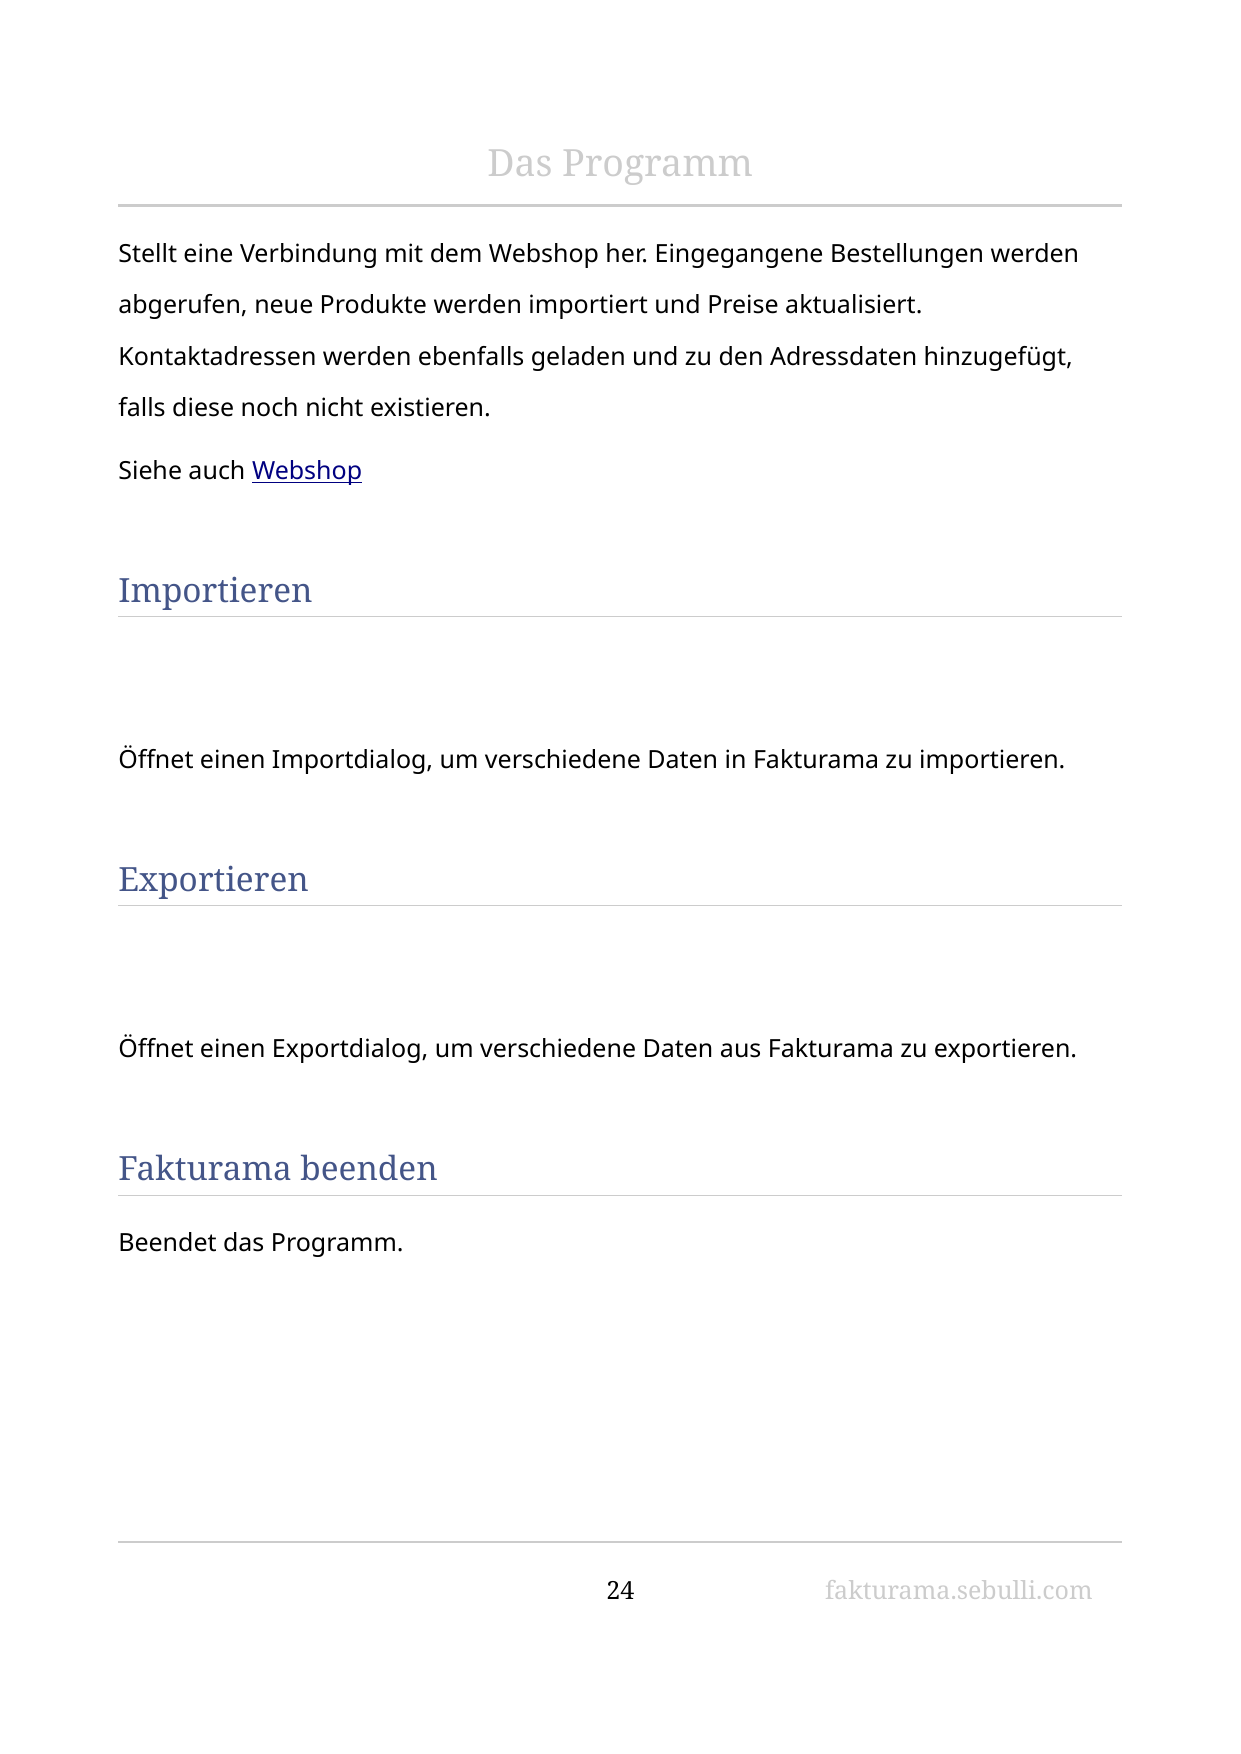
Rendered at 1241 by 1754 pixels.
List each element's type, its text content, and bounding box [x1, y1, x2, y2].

subtitle Importieren [118, 566, 1122, 616]
text Siehe auch Webshop [118, 453, 1122, 487]
text Öffnet einen Importdialog, um verschiedene Daten in Fakturama zu importieren. [118, 742, 1122, 776]
text Stellt eine Verbindung mit dem Webshop her. Eingegangene Bestellungen werden abgerufen, neue Produkte werden importiert und Preise aktualisiert. Kontaktadressen werden ebenfalls geladen und zu den Adressdaten hinzugefügt, falls diese noch nicht existieren. [118, 236, 1122, 423]
subtitle Exportieren [118, 855, 1122, 905]
subtitle Fakturama beenden [118, 1144, 1122, 1195]
text Beendet das Programm. [118, 1224, 1122, 1258]
text Öffnet einen Exportdialog, um verschiedene Daten aus Fakturama zu exportieren. [118, 1031, 1122, 1065]
